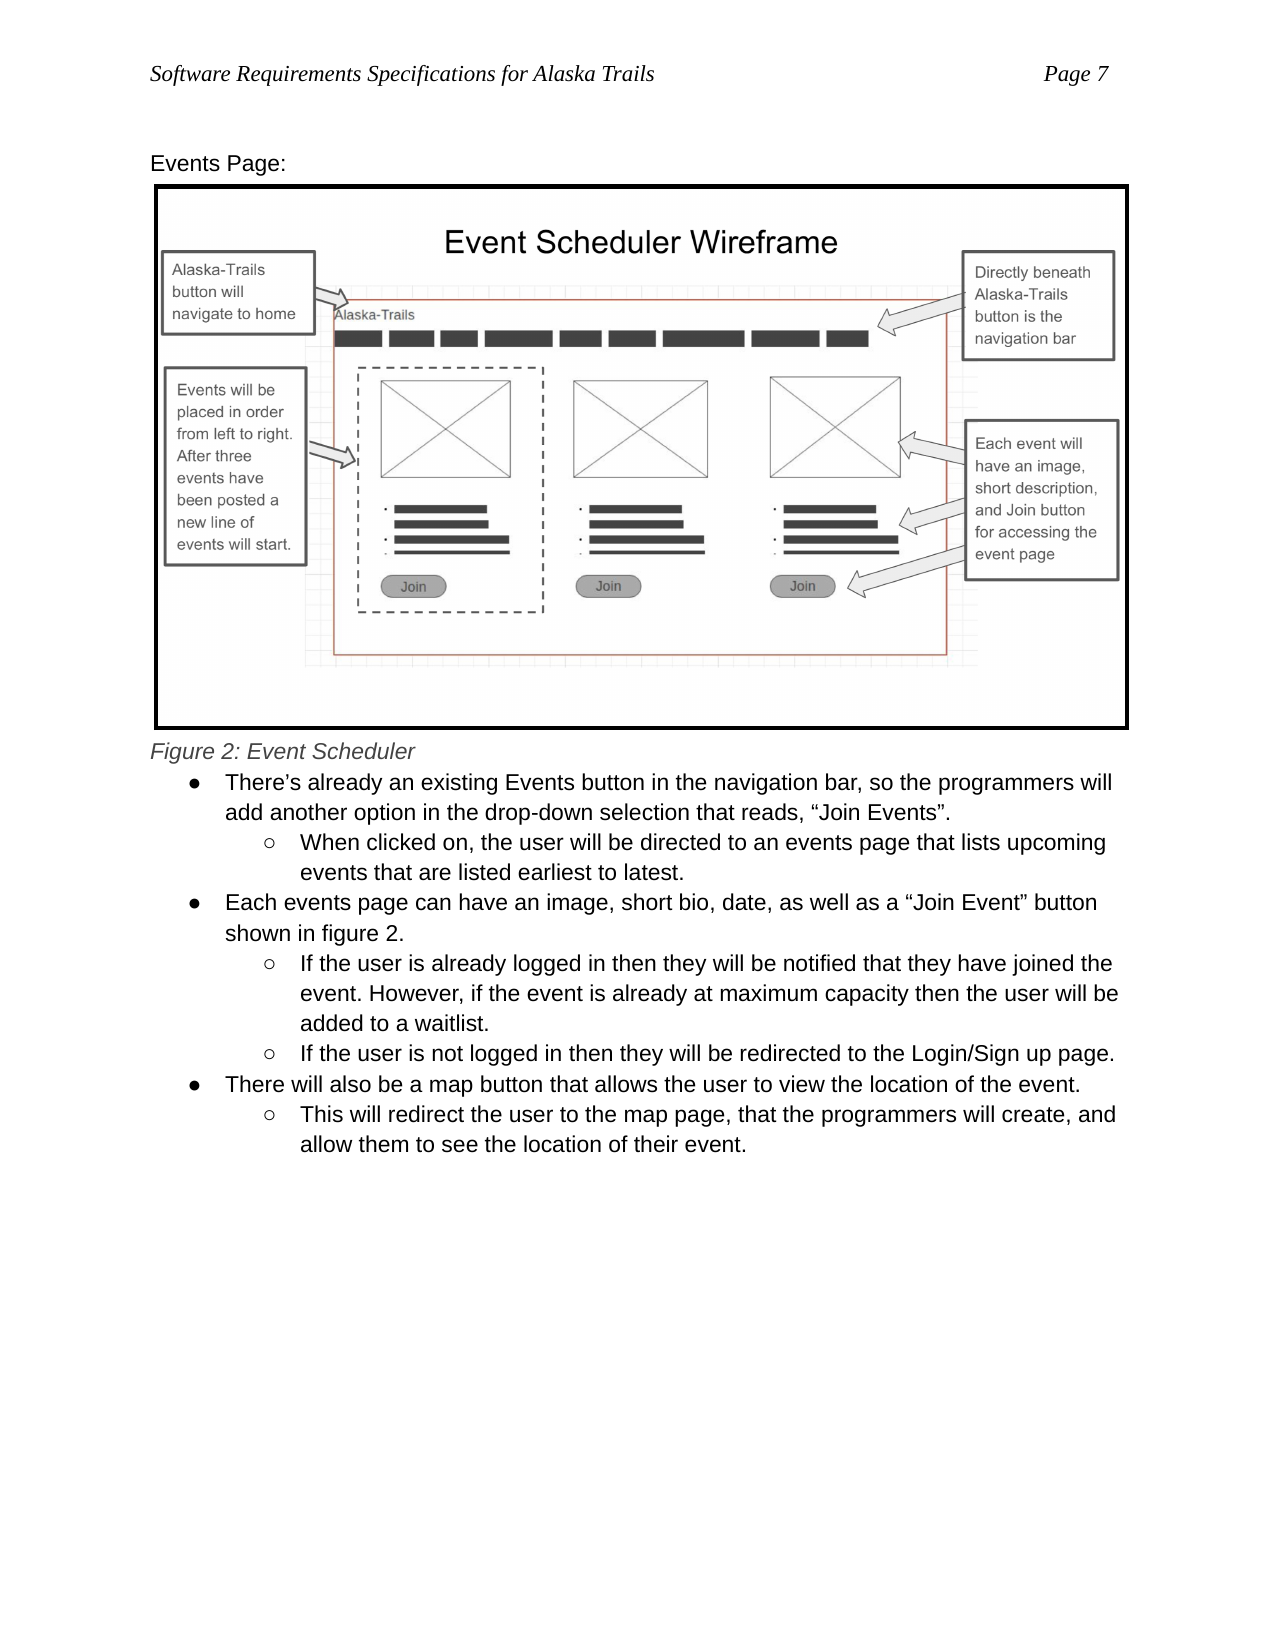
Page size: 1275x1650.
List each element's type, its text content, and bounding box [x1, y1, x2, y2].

list There’s already an existing Events button in the navigation bar, so the programmers will add another option in the drop-down selection that reads, “Join Events”. [187, 768, 1125, 825]
list There will also be a map button that allows the user to view the location of the event. [187, 1071, 1125, 1097]
list If the user is already logged in then they will be notified that they have joined the event. However, if the event is already at maximum capacity then the user will be added to a waitlist. [262, 950, 1125, 1036]
picture [158, 189, 1125, 726]
list When clicked on, the user will be directed to an events page that lists upcoming events that are listed earliest to latest. [262, 829, 1125, 885]
text Events Page:Figure 2: Event Scheduler [150, 150, 1125, 764]
list This will redirect the user to the map page, that the programmers will create, and allow them to see the location of their event. [262, 1101, 1125, 1157]
list If the user is not logged in then they will be redirected to the Login/Sign up page. [262, 1040, 1125, 1067]
list Each events page can have an image, short bio, date, as well as a “Join Event” button shown in figure 2. [187, 889, 1125, 946]
